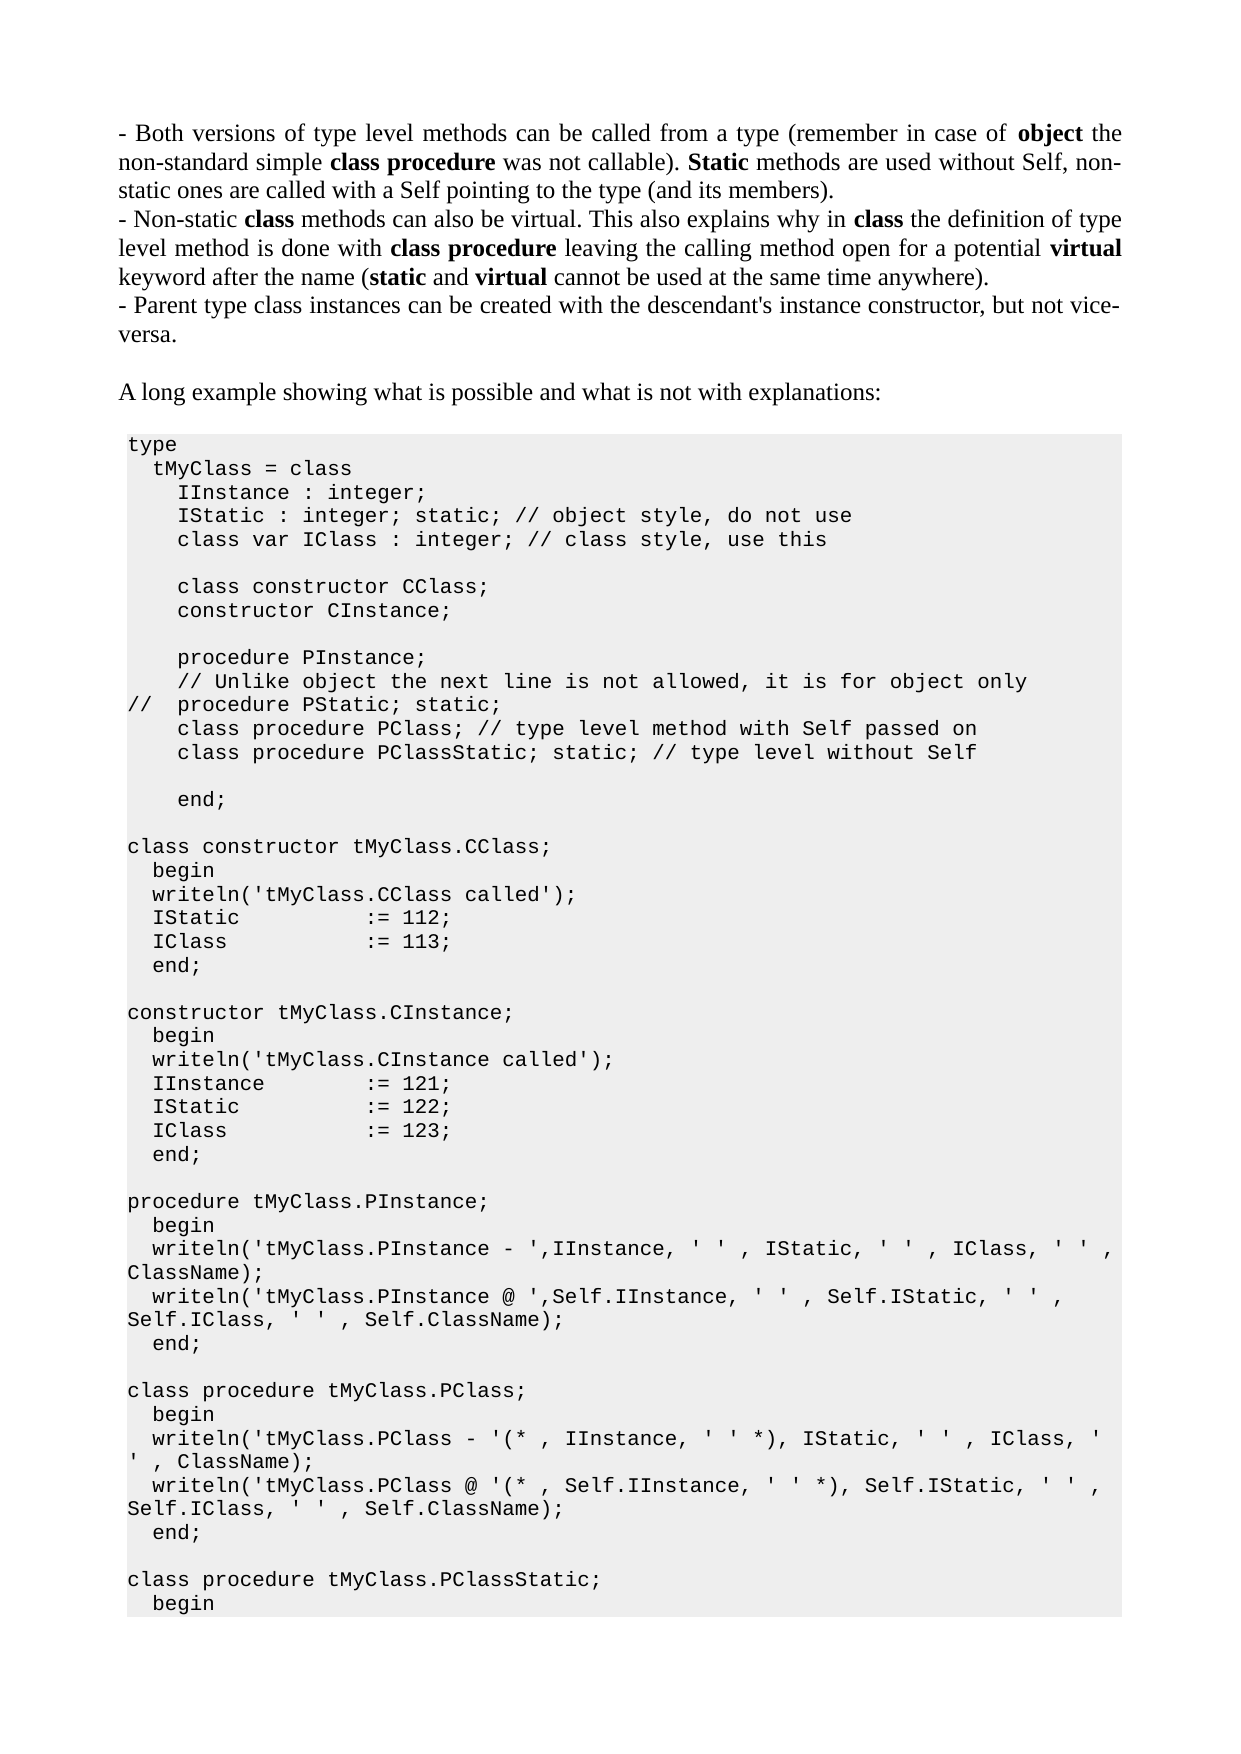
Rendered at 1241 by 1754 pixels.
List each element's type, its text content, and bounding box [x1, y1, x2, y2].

text writeln('tMyClass.PClass @ '(* , Self.IInstance, ' ' *), Self.IStatic, ' ' , Self.IClass, ' ' , Self.ClassName); [127, 1475, 1122, 1522]
text - Both versions of type level methods can be called from a type (remember in case of object the non-standard simple class procedure was not callable). Static methods are used without Self, non-static ones are called with a Self pointing to the type (and its members). [118, 118, 1122, 204]
text type [127, 434, 1122, 458]
text writeln('tMyClass.CClass called'); [127, 884, 1122, 907]
text writeln('tMyClass.CInstance called'); [127, 1049, 1122, 1073]
text begin [127, 860, 1122, 884]
text class procedure PClassStatic; static; // type level without Self [127, 742, 1122, 765]
text end; [127, 789, 1122, 813]
text class constructor tMyClass.CClass; [127, 836, 1122, 860]
text end; [127, 1333, 1122, 1357]
text class var IClass : integer; // class style, use this [127, 529, 1122, 553]
text procedure tMyClass.PInstance; [127, 1191, 1122, 1215]
text constructor CInstance; [127, 600, 1122, 623]
text begin [127, 1593, 1122, 1617]
text // Unlike object the next line is not allowed, it is for object only [127, 671, 1122, 694]
text class constructor CClass; [127, 576, 1122, 600]
text - Parent type class instances can be created with the descendant's instance constructor, but not vice-versa. [118, 291, 1122, 348]
text begin [127, 1215, 1122, 1238]
text tMyClass = class [127, 458, 1122, 482]
text class procedure tMyClass.PClass; [127, 1380, 1122, 1404]
text IClass := 123; [127, 1120, 1122, 1144]
text - Non-static class methods can also be virtual. This also explains why in class the definition of type level method is done with class procedure leaving the calling method open for a potential virtual keyword after the name (static and virtual cannot be used at the same time anywhere). [118, 204, 1122, 291]
text class procedure tMyClass.PClassStatic; [127, 1569, 1122, 1593]
text procedure PInstance; [127, 647, 1122, 671]
text end; [127, 1522, 1122, 1546]
text begin [127, 1404, 1122, 1427]
text begin [127, 1026, 1122, 1049]
text IInstance : integer; [127, 482, 1122, 505]
text end; [127, 1144, 1122, 1167]
text constructor tMyClass.CInstance; [127, 1002, 1122, 1026]
text writeln('tMyClass.PInstance @ ',Self.IInstance, ' ' , Self.IStatic, ' ' , Self.IClass, ' ' , Self.ClassName); [127, 1286, 1122, 1333]
text IClass := 113; [127, 931, 1122, 954]
text IInstance := 121; [127, 1073, 1122, 1096]
text IStatic : integer; static; // object style, do not use [127, 505, 1122, 529]
text writeln('tMyClass.PInstance - ',IInstance, ' ' , IStatic, ' ' , IClass, ' ' , ClassName); [127, 1238, 1122, 1286]
text A long example showing what is possible and what is not with explanations: [118, 377, 1122, 406]
text IStatic := 112; [127, 907, 1122, 931]
text // procedure PStatic; static; [127, 694, 1122, 718]
text class procedure PClass; // type level method with Self passed on [127, 718, 1122, 742]
text writeln('tMyClass.PClass - '(* , IInstance, ' ' *), IStatic, ' ' , IClass, ' ' , ClassName); [127, 1427, 1122, 1475]
text end; [127, 954, 1122, 978]
text IStatic := 122; [127, 1096, 1122, 1120]
